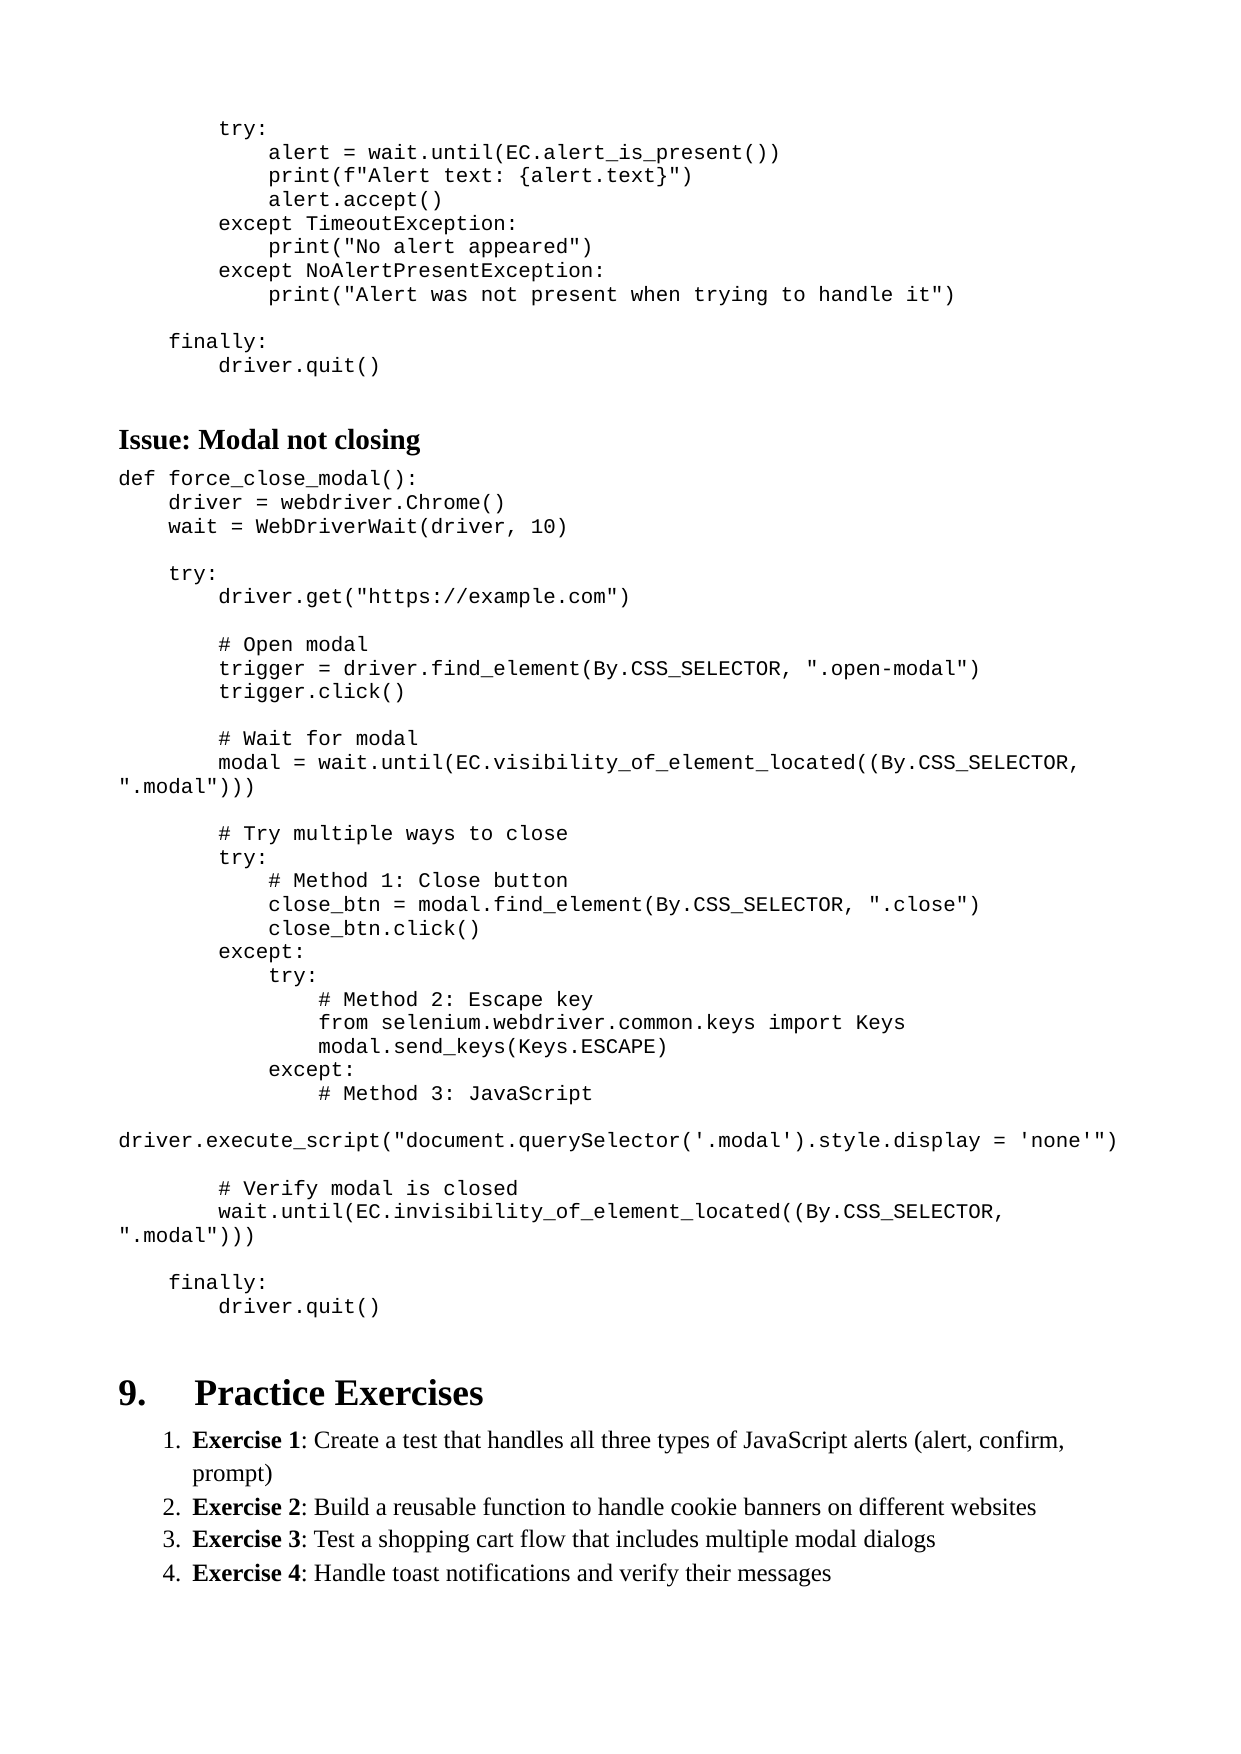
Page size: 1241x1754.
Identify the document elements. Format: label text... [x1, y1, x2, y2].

text trigger.click() [118, 681, 1122, 705]
text try: [118, 118, 1122, 142]
list Exercise 4: Handle toast notifications and verify their messages [162, 1558, 1122, 1586]
text driver.quit() [118, 1296, 1122, 1319]
list Exercise 2: Build a reusable function to handle cookie banners on different websites [162, 1492, 1122, 1520]
text finally: [118, 1272, 1122, 1296]
text except: [118, 941, 1122, 965]
text def force_close_modal(): [118, 468, 1122, 492]
text alert = wait.until(EC.alert_is_present()) [118, 142, 1122, 165]
text alert.accept() [118, 189, 1122, 213]
text # Open modal [118, 634, 1122, 657]
subtitle Issue: Modal not closing [118, 422, 1122, 456]
text wait = WebDriverWait(driver, 10) [118, 516, 1122, 539]
text # Try multiple ways to close [118, 823, 1122, 847]
text try: [118, 965, 1122, 988]
text close_btn.click() [118, 918, 1122, 941]
text wait.until(EC.invisibility_of_element_located((By.CSS_SELECTOR, ".modal"))) [118, 1201, 1122, 1249]
text # Wait for modal [118, 728, 1122, 752]
list Exercise 1: Create a test that handles all three types of JavaScript alerts (alert, confirm, prompt) [162, 1426, 1122, 1487]
text # Method 1: Close button [118, 870, 1122, 894]
text try: [118, 847, 1122, 870]
text print(f"Alert text: {alert.text}") [118, 165, 1122, 189]
text modal.send_keys(Keys.ESCAPE) [118, 1036, 1122, 1059]
subtitle 9. 🎯 Practice Exercises [118, 1370, 1122, 1413]
text # Method 3: JavaScript [118, 1083, 1122, 1107]
text print("Alert was not present when trying to handle it") [118, 284, 1122, 307]
text driver.quit() [118, 354, 1122, 378]
text driver.execute_script("document.querySelector('.modal').style.display = 'none'") [118, 1107, 1122, 1154]
text from selenium.webdriver.common.keys import Keys [118, 1012, 1122, 1036]
text finally: [118, 331, 1122, 354]
text try: [118, 563, 1122, 587]
text except NoAlertPresentException: [118, 260, 1122, 284]
text # Method 2: Escape key [118, 988, 1122, 1012]
text except TimeoutException: [118, 213, 1122, 236]
text print("No alert appeared") [118, 236, 1122, 260]
text driver = webdriver.Chrome() [118, 492, 1122, 516]
text close_btn = modal.find_element(By.CSS_SELECTOR, ".close") [118, 894, 1122, 918]
text trigger = driver.find_element(By.CSS_SELECTOR, ".open-modal") [118, 657, 1122, 681]
text modal = wait.until(EC.visibility_of_element_located((By.CSS_SELECTOR, ".modal"))) [118, 752, 1122, 799]
list Exercise 3: Test a shopping cart flow that includes multiple modal dialogs [162, 1524, 1122, 1553]
text driver.get("https://example.com") [118, 587, 1122, 610]
text except: [118, 1059, 1122, 1083]
text # Verify modal is closed [118, 1178, 1122, 1201]
